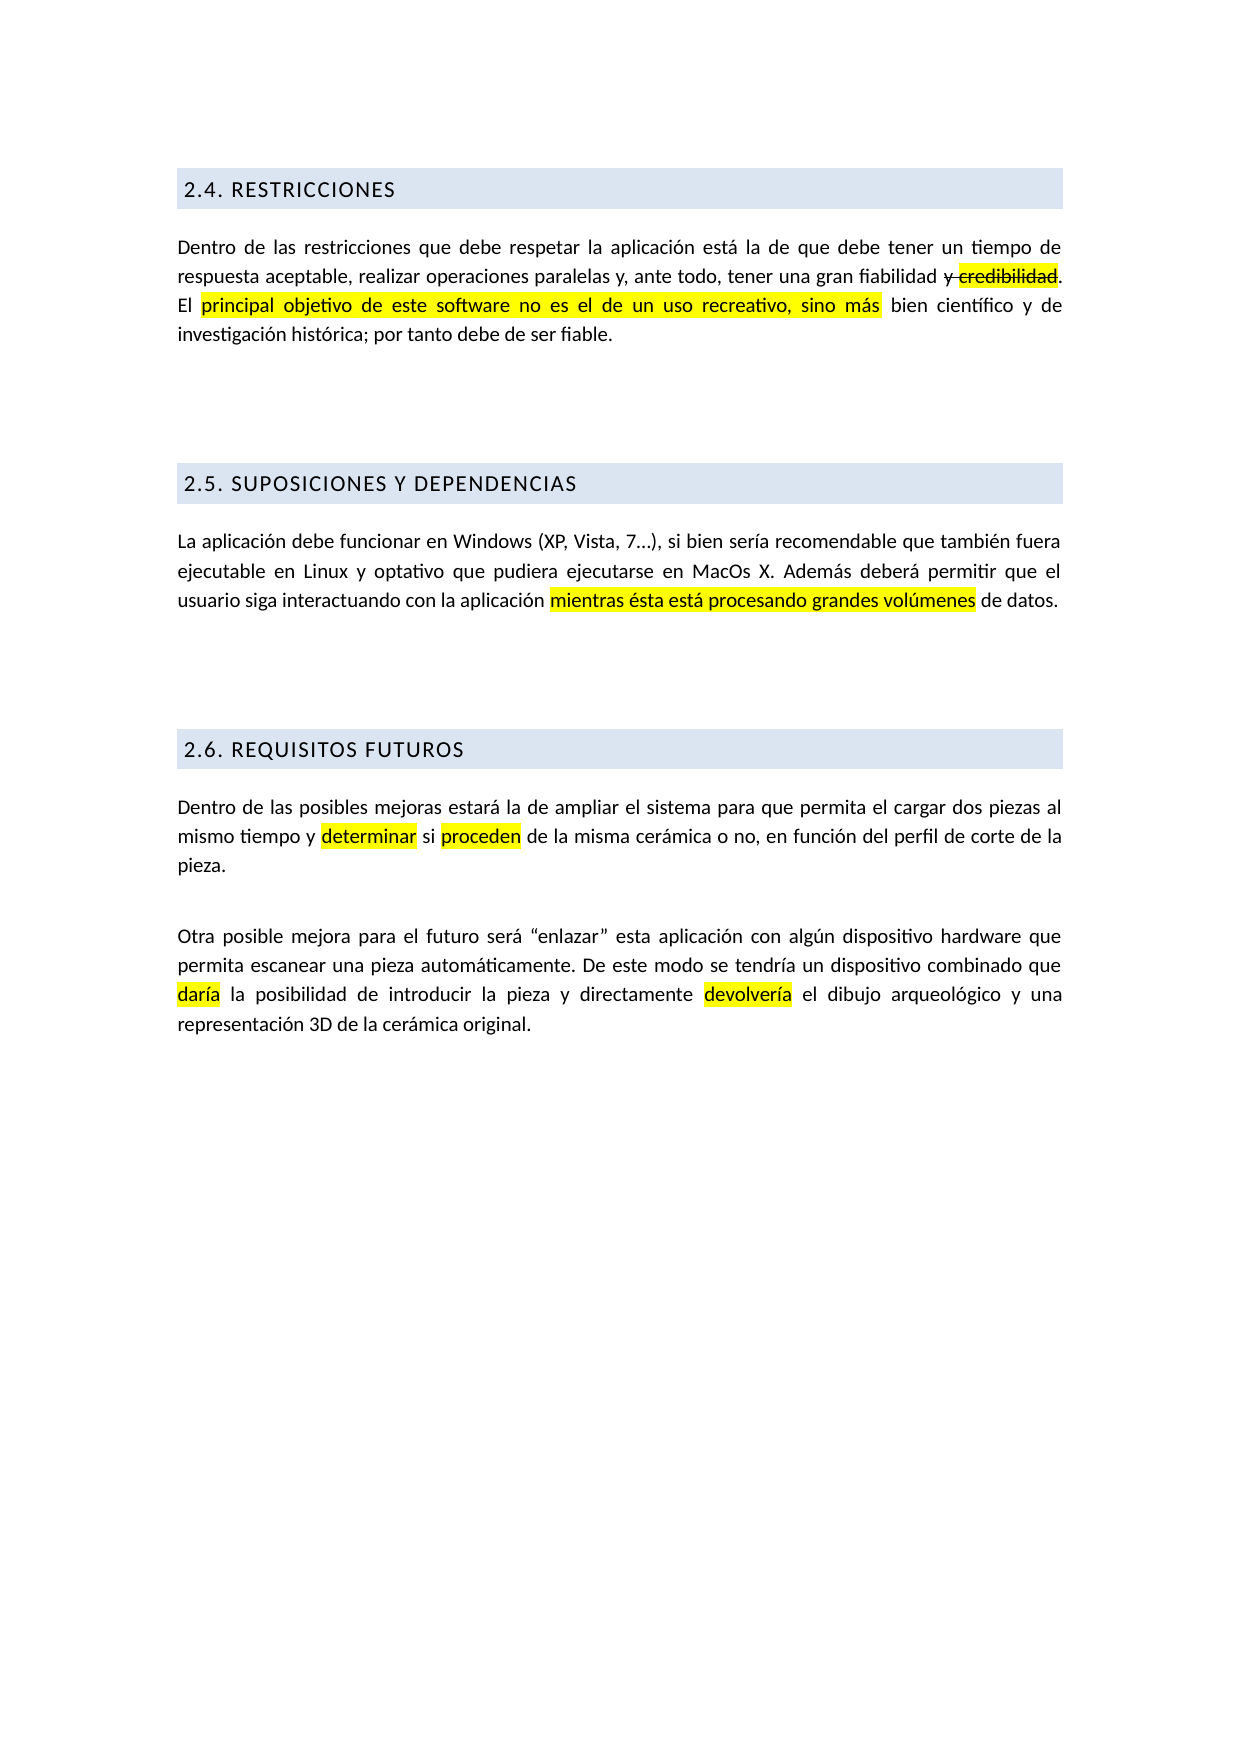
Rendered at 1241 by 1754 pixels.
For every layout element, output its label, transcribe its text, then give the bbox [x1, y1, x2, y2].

text Otra posible mejora para el futuro será “enlazar” esta aplicación con algún dispositivo hardware que permita escanear una pieza automáticamente. De este modo se tendría un dispositivo combinado que daría la posibilidad de introducir la pieza y directamente devolvería el dibujo arqueológico y una representación 3D de la cerámica original. [177, 923, 1063, 1036]
subtitle 2.5. Suposiciones y dependencias [184, 469, 1057, 497]
subtitle 2.4. Restricciones [184, 175, 1057, 203]
subtitle 2.6. Requisitos futuros [184, 735, 1057, 763]
text Dentro de las restricciones que debe respetar la aplicación está la de que debe tener un tiempo de respuesta aceptable, realizar operaciones paralelas y, ante todo, tener una gran fiabilidad y credibilidad. El principal objetivo de este software no es el de un uso recreativo, sino más bien científico y de investigación histórica; por tanto debe de ser fiable. [177, 234, 1063, 347]
text Dentro de las posibles mejoras estará la de ampliar el sistema para que permita el cargar dos piezas al mismo tiempo y determinar si proceden de la misma cerámica o no, en función del perfil de corte de la pieza. [177, 794, 1063, 878]
text La aplicación debe funcionar en Windows (XP, Vista, 7…), si bien sería recomendable que también fuera ejecutable en Linux y optativo que pudiera ejecutarse en MacOs X. Además deberá permitir que el usuario siga interactuando con la aplicación mientras ésta está procesando grandes volúmenes de datos. [177, 529, 1063, 612]
